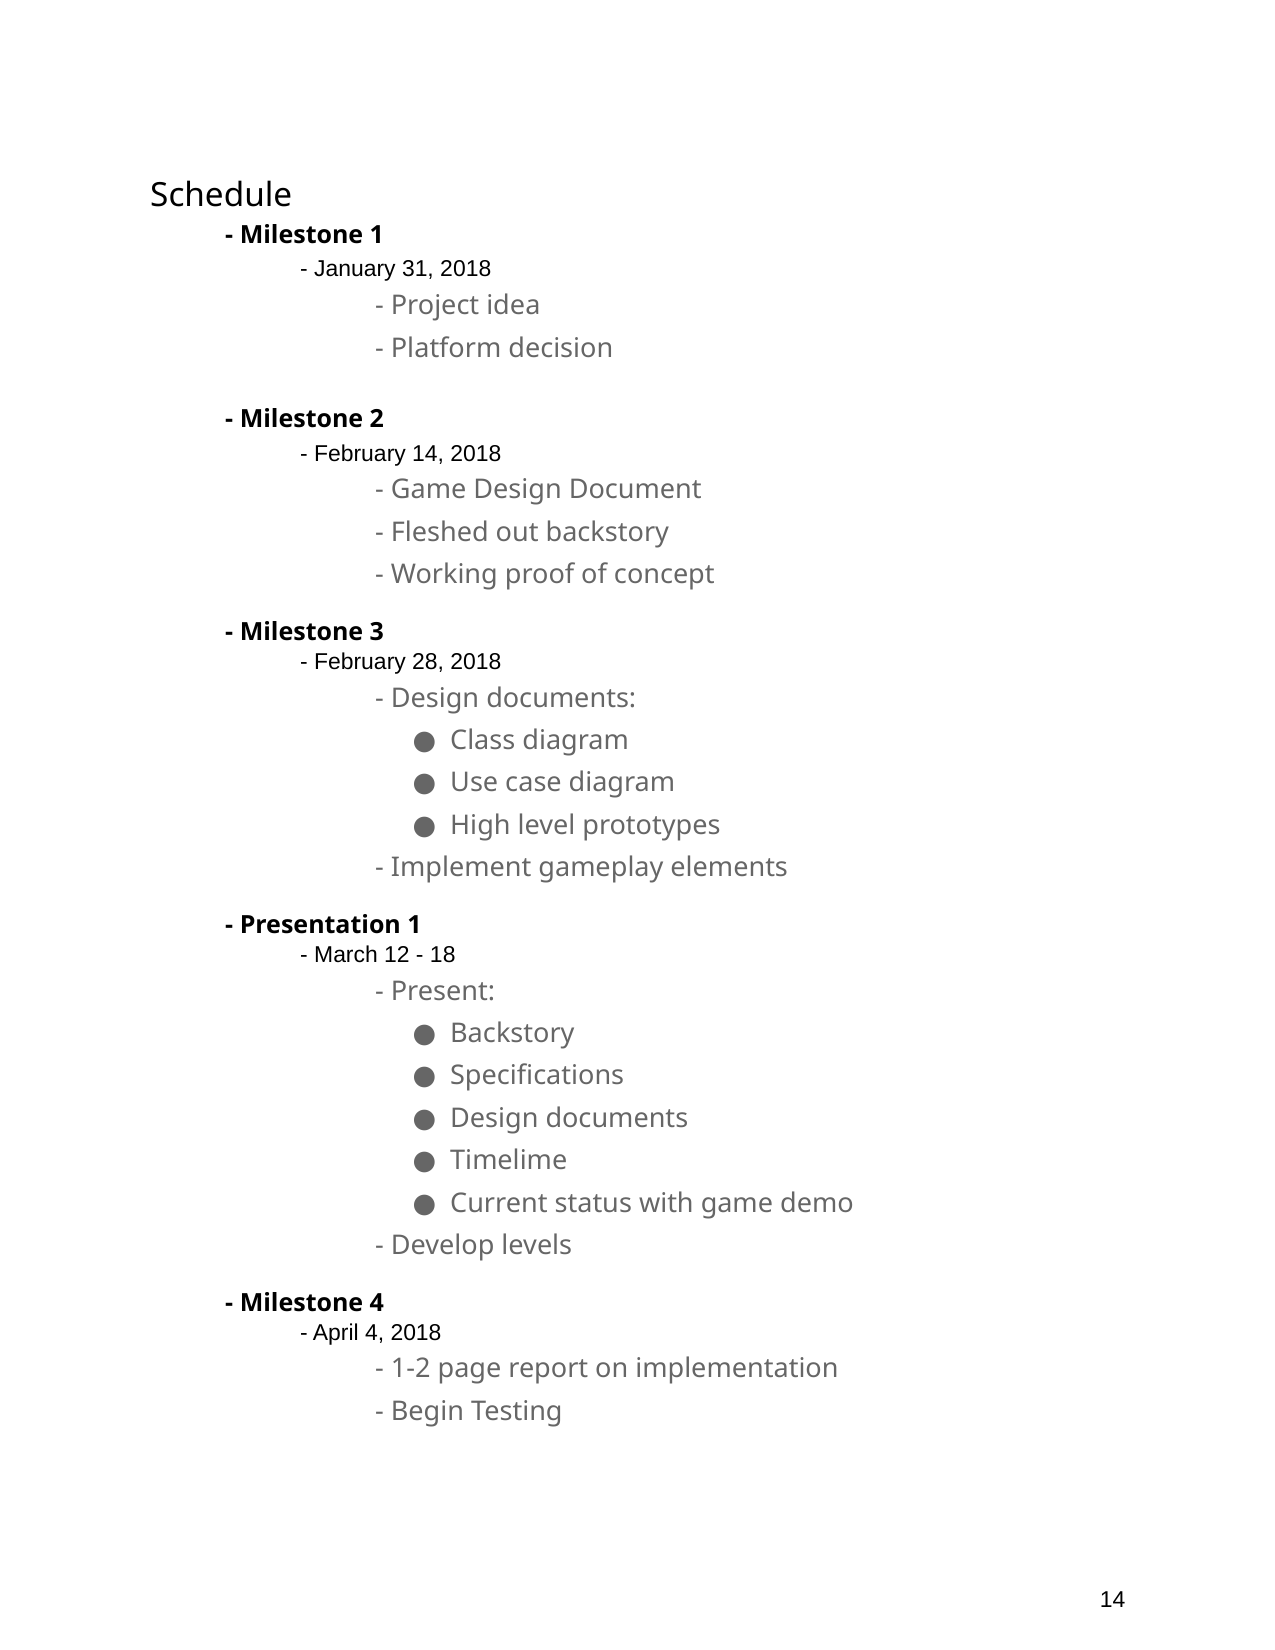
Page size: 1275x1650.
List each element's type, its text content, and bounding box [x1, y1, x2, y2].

text - Develop levels [300, 1225, 1125, 1262]
text - Game Design Document [150, 470, 1125, 507]
text - Design documents: [150, 678, 1125, 715]
subtitle - Presentation 1 [150, 907, 1125, 941]
text - Present: [150, 971, 1125, 1008]
list Design documents [412, 1098, 1125, 1135]
text - March 12 - 18 [150, 941, 1125, 967]
text - January 31, 2018 [150, 255, 1125, 282]
text - Fleshed out backstory [150, 512, 1125, 549]
text - Milestone 1 [150, 216, 1125, 250]
list Backstory [412, 1013, 1125, 1050]
subtitle - Milestone 4 [150, 1284, 1125, 1318]
list Specifications [412, 1056, 1125, 1093]
list Use case diagram [412, 763, 1125, 800]
text - April 4, 2018 [150, 1318, 1125, 1345]
text - Milestone 2 [150, 401, 1125, 435]
list High level prototypes [412, 805, 1125, 842]
list Timelime [412, 1141, 1125, 1177]
text - February 14, 2018 [150, 440, 1125, 466]
text - Project idea [150, 286, 1125, 322]
text - Platform decision [300, 328, 1125, 365]
list Current status with game demo [412, 1183, 1125, 1220]
text - Begin Testing [300, 1391, 1125, 1428]
text - 1-2 page report on implementation [150, 1349, 1125, 1386]
text - February 28, 2018 [150, 648, 1125, 674]
text - Implement gameplay elements [150, 848, 1125, 884]
subtitle - Milestone 3 [150, 614, 1125, 648]
subtitle Schedule [150, 171, 1125, 216]
list Class diagram [412, 721, 1125, 757]
text - Working proof of concept [150, 555, 1125, 592]
